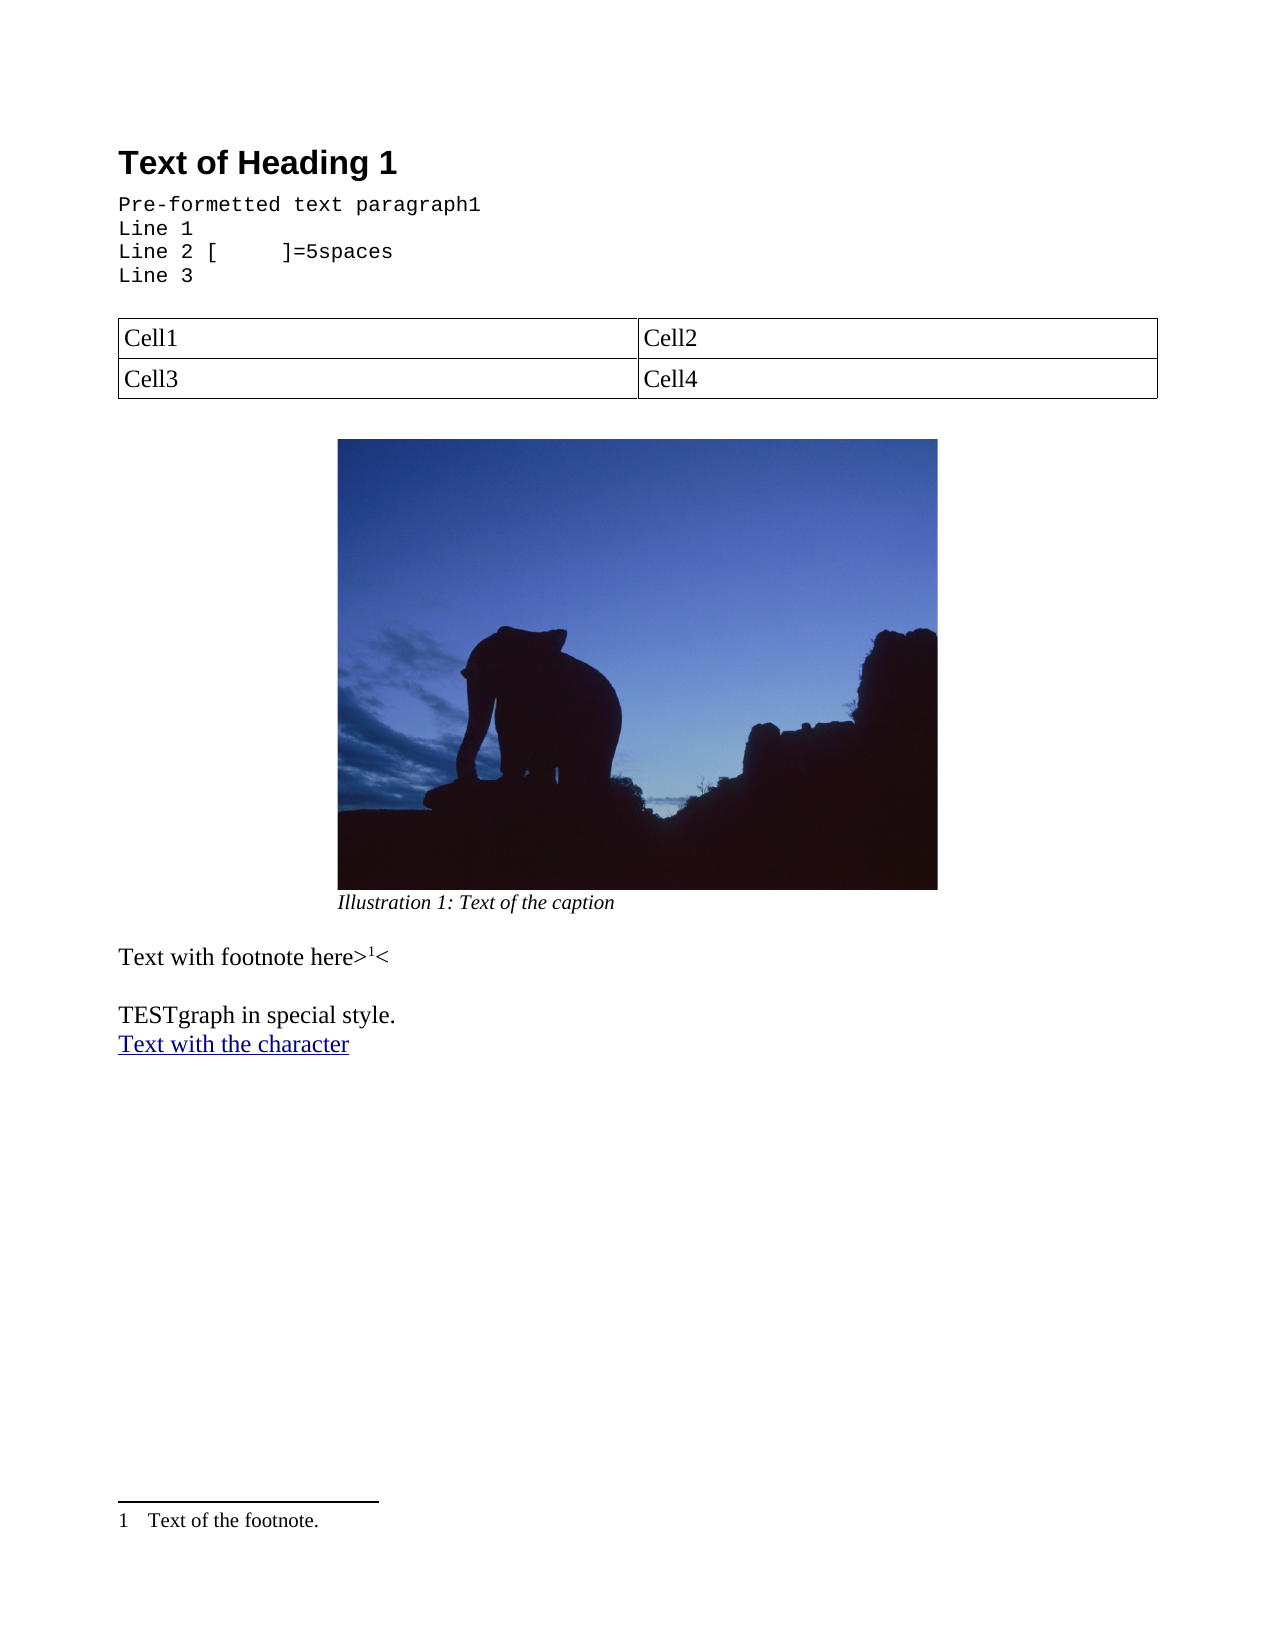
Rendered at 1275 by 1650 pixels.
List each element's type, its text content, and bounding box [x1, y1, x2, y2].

subtitle Text of Heading 1 [118, 143, 1157, 182]
table_header Cell1 [119, 319, 637, 358]
text Line 1 Line 2 [ ]=5spaces Line 3 [118, 218, 1157, 289]
text Text with the character [118, 1029, 1157, 1057]
text Text of the footnote. [118, 1508, 1157, 1532]
text Pre-formetted text paragraph1 [118, 194, 1157, 218]
text Illustration 1: Text of the caption [337, 890, 937, 914]
text Text with footnote here>< [118, 942, 1157, 971]
table_cell Cell3 [119, 359, 637, 398]
table_header Cell2 [639, 319, 1157, 358]
table_cell Cell4 [639, 359, 1157, 398]
text TESTgraph in special style. [118, 1000, 1157, 1029]
picture [337, 439, 938, 890]
